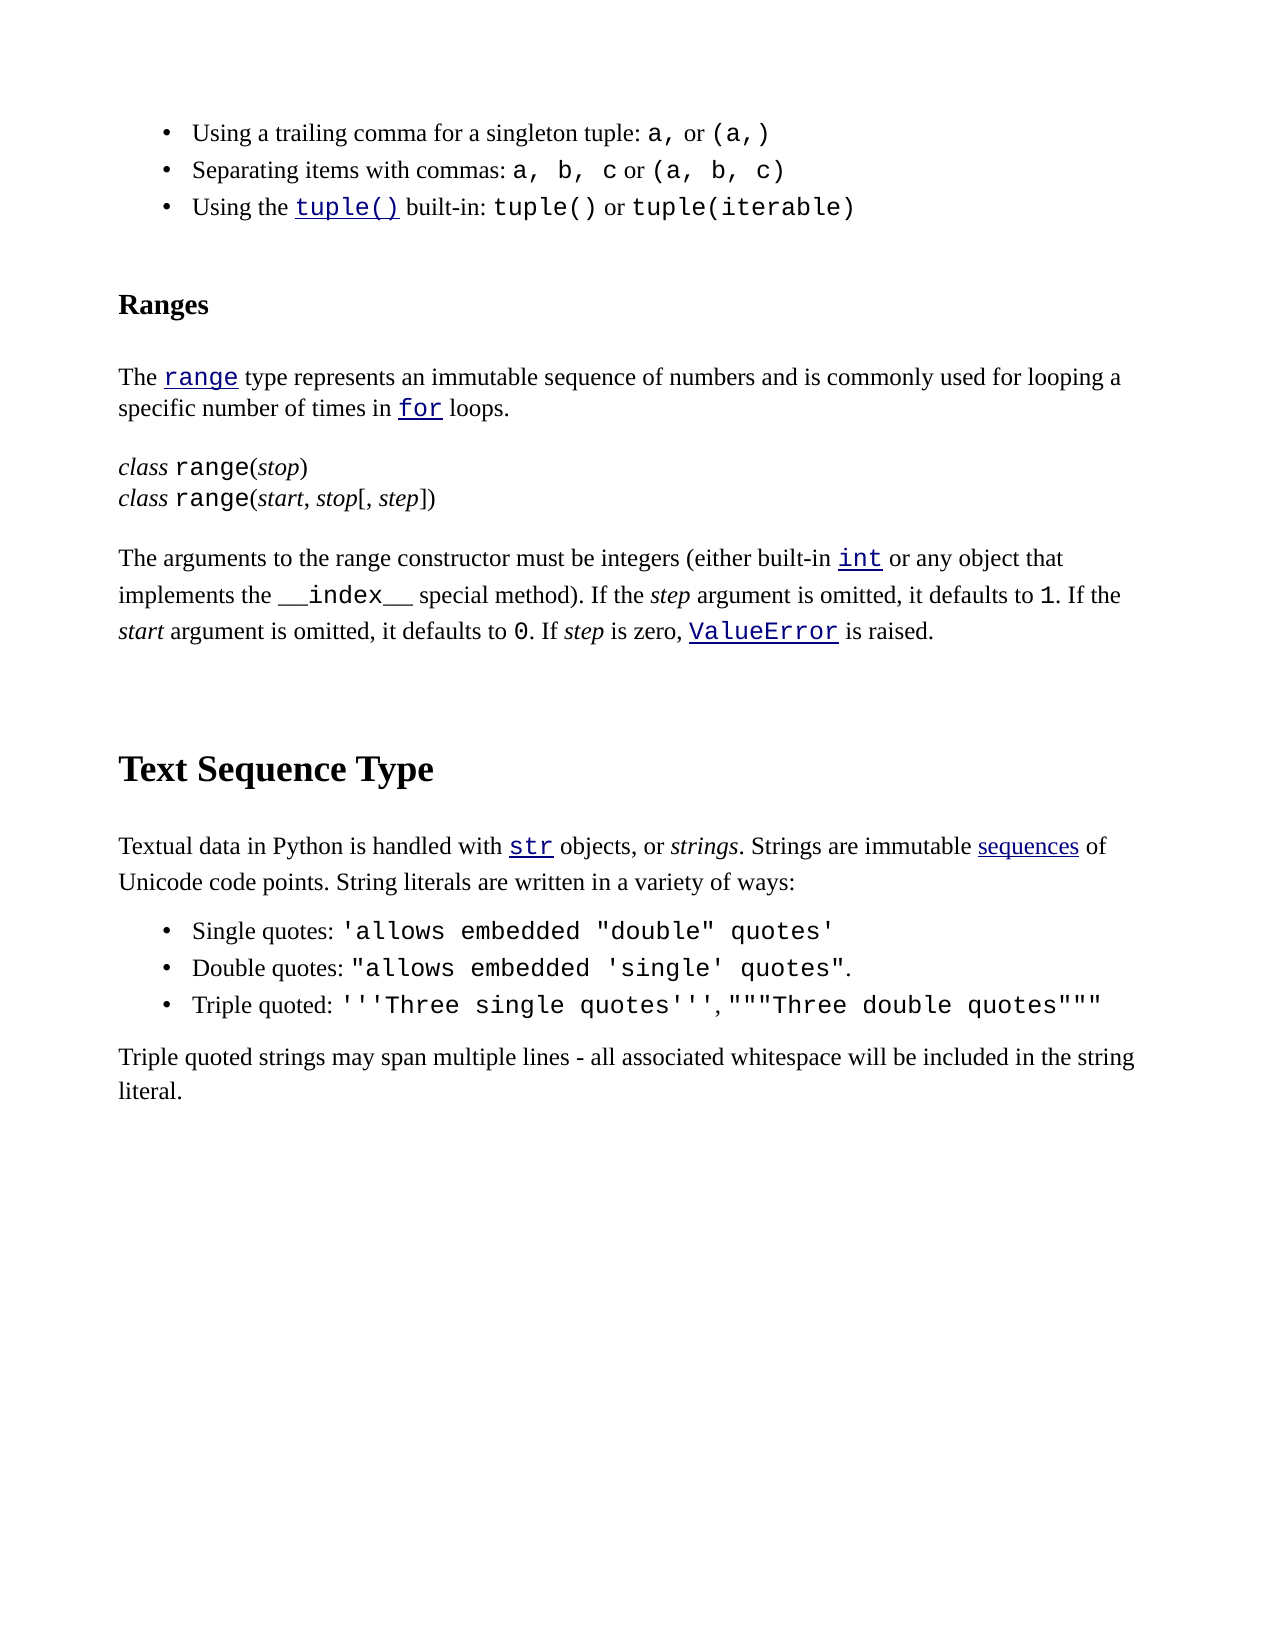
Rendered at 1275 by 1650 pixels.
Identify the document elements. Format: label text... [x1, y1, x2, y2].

subtitle class range(start, stop[, step]) [118, 483, 1157, 514]
list Using a trailing comma for a singleton tuple: a, or (a,) [162, 118, 1157, 149]
list Using the tuple() built-in: tuple() or tuple(iterable) [162, 192, 1157, 223]
text The range type represents an immutable sequence of numbers and is commonly used for looping a specific number of times in for loops. [118, 362, 1157, 423]
subtitle class range(stop) [118, 452, 1157, 483]
list Single quotes: 'allows embedded "double" quotes' [162, 916, 1157, 947]
text Triple quoted strings may span multiple lines - all associated whitespace will be included in the string literal. [118, 1042, 1157, 1105]
list Separating items with commas: a, b, c or (a, b, c) [162, 155, 1157, 186]
subtitle Ranges [118, 287, 1157, 321]
list Double quotes: "allows embedded 'single' quotes". [162, 953, 1157, 984]
text The arguments to the range constructor must be integers (either built-in int or any object that implements the __index__ special method). If the step argument is omitted, it defaults to 1. If the start argument is omitted, it defaults to 0. If step is zero, ValueError is raised. [118, 543, 1157, 647]
subtitle Text Sequence Type [118, 746, 1157, 789]
list Triple quoted: '''Three single quotes''', """Three double quotes""" [162, 990, 1157, 1021]
text Textual data in Python is handled with str objects, or strings. Strings are immutable sequences of Unicode code points. String literals are written in a variety of ways: [118, 831, 1157, 896]
